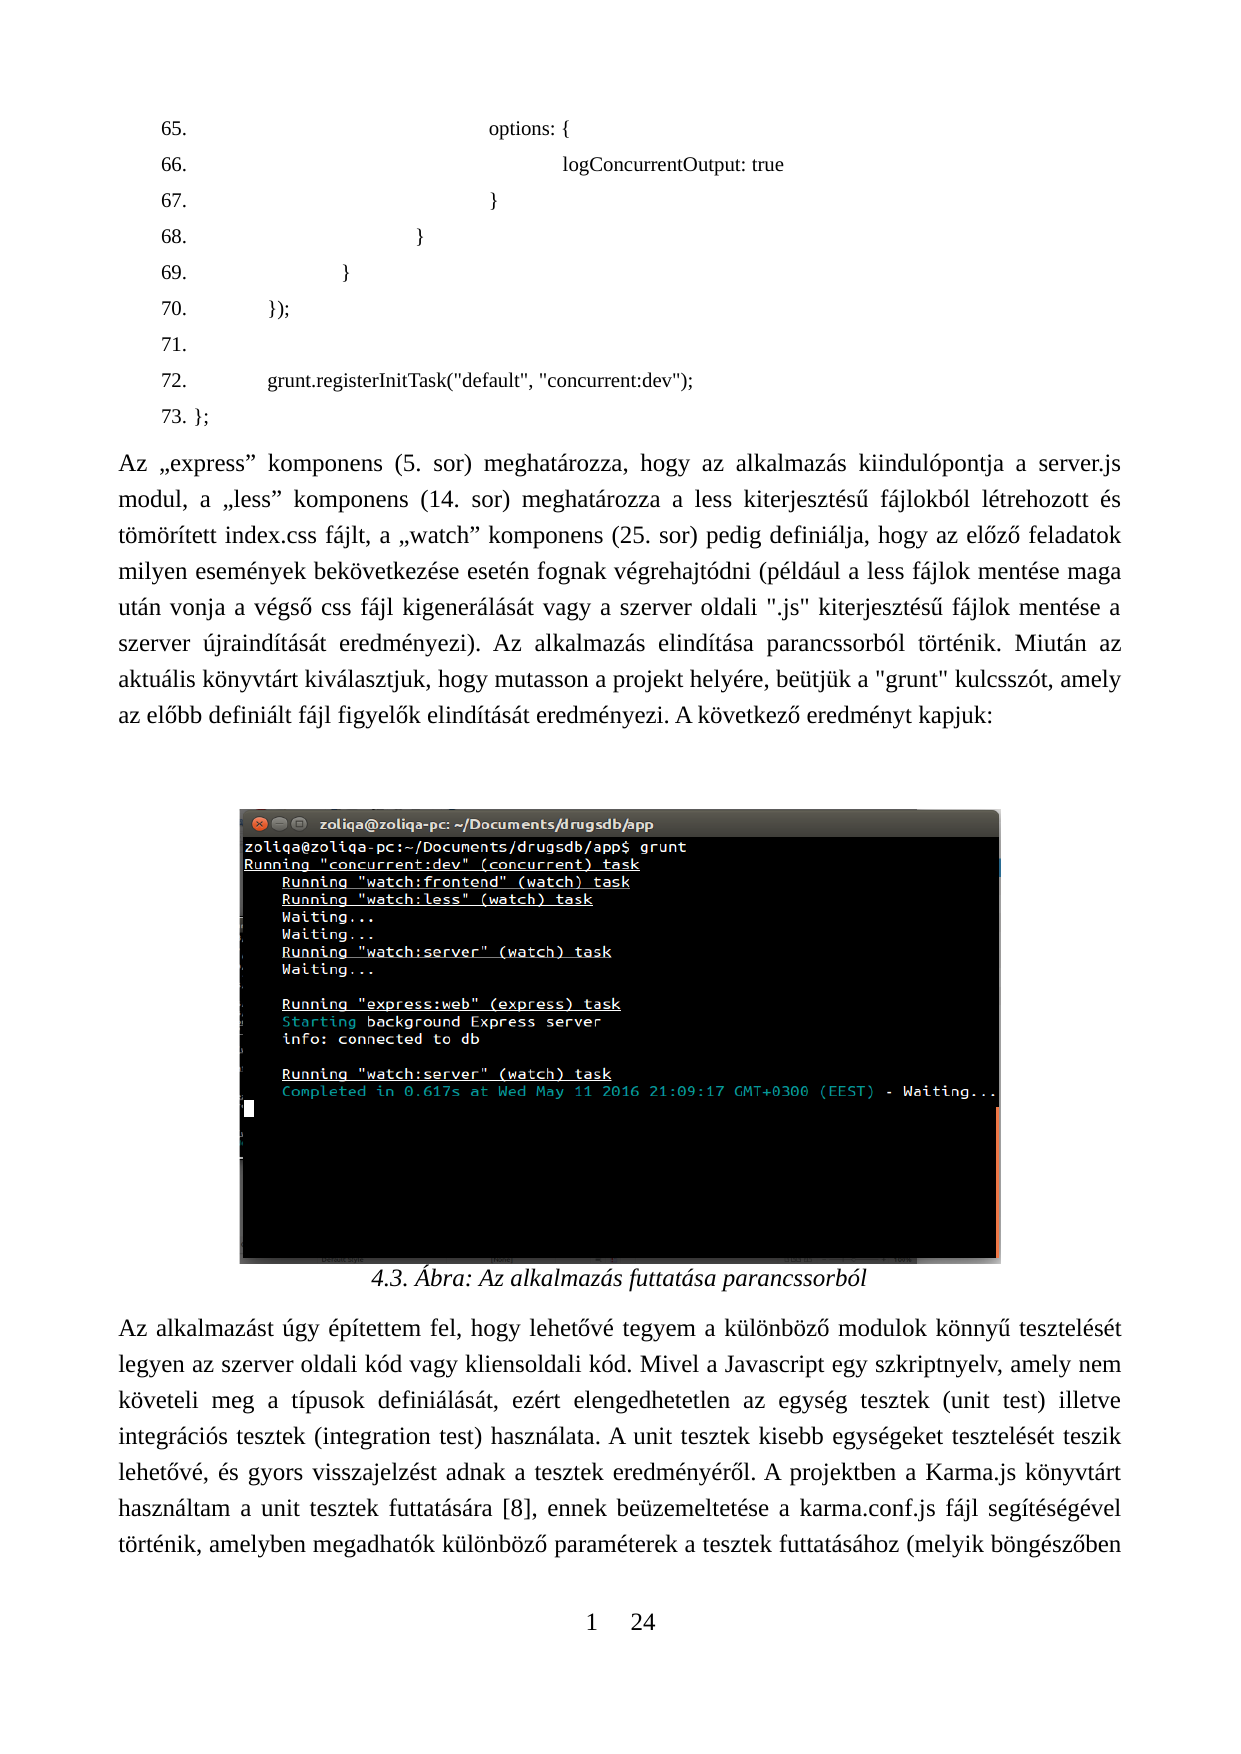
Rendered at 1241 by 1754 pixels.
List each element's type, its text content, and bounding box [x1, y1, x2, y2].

subtitle grunt.registerInitTask("default", "concurrent:dev"); [156, 370, 1122, 391]
subtitle } [156, 226, 1122, 247]
subtitle options: { [156, 118, 1122, 139]
subtitle 4.3. Ábra: Az alkalmazás futtatása parancssorból [239, 1264, 1001, 1292]
subtitle Az alkalmazást úgy építettem fel, hogy lehetővé tegyem a különböző modulok könnyű tesztelését legyen az szerver oldali kód vagy kliensoldali kód. Mivel a Javascript egy szkriptnyelv, amely nem követeli meg a típusok definiálását, ezért elengedhetetlen az egység tesztek (unit test) illetve integrációs tesztek (integration test) használata. A unit tesztek kisebb egységeket tesztelését teszik lehetővé, és gyors visszajelzést adnak a tesztek eredményéről. A projektben a Karma.js könyvtárt használtam a unit tesztek futtatására [8], ennek beüzemeltetése a karma.conf.js fájl segítéségével történik, amelyben megadhatók különböző paraméterek a tesztek futtatásához (melyik böngészőben [118, 1307, 1122, 1559]
subtitle Az „express” komponens (5. sor) meghatározza, hogy az alkalmazás kiindulópontja a server.js modul, a „less” komponens (14. sor) meghatározza a less kiterjesztésű fájlokból létrehozott és tömörített index.css fájlt, a „watch” komponens (25. sor) pedig definiálja, hogy az előző feladatok milyen események bekövetkezése esetén fognak végrehajtódni (például a less fájlok mentése maga után vonja a végső css fájl kigenerálását vagy a szerver oldali ".js" kiterjesztésű fájlok mentése a szerver újraindítását eredményezi). Az alkalmazás elindítása parancssorból történik. Miután az aktuális könyvtárt kiválasztjuk, hogy mutasson a projekt helyére, beütjük a "grunt" kulcsszót, amely az előbb definiált fájl figyelők elindítását eredményezi. A következő eredményt kapjuk: [118, 442, 1122, 731]
picture [239, 809, 1001, 1264]
subtitle } [156, 262, 1122, 283]
subtitle }; [156, 406, 1122, 427]
subtitle } [156, 190, 1122, 211]
subtitle }); [156, 298, 1122, 319]
subtitle logConcurrentOutput: true [156, 154, 1122, 175]
